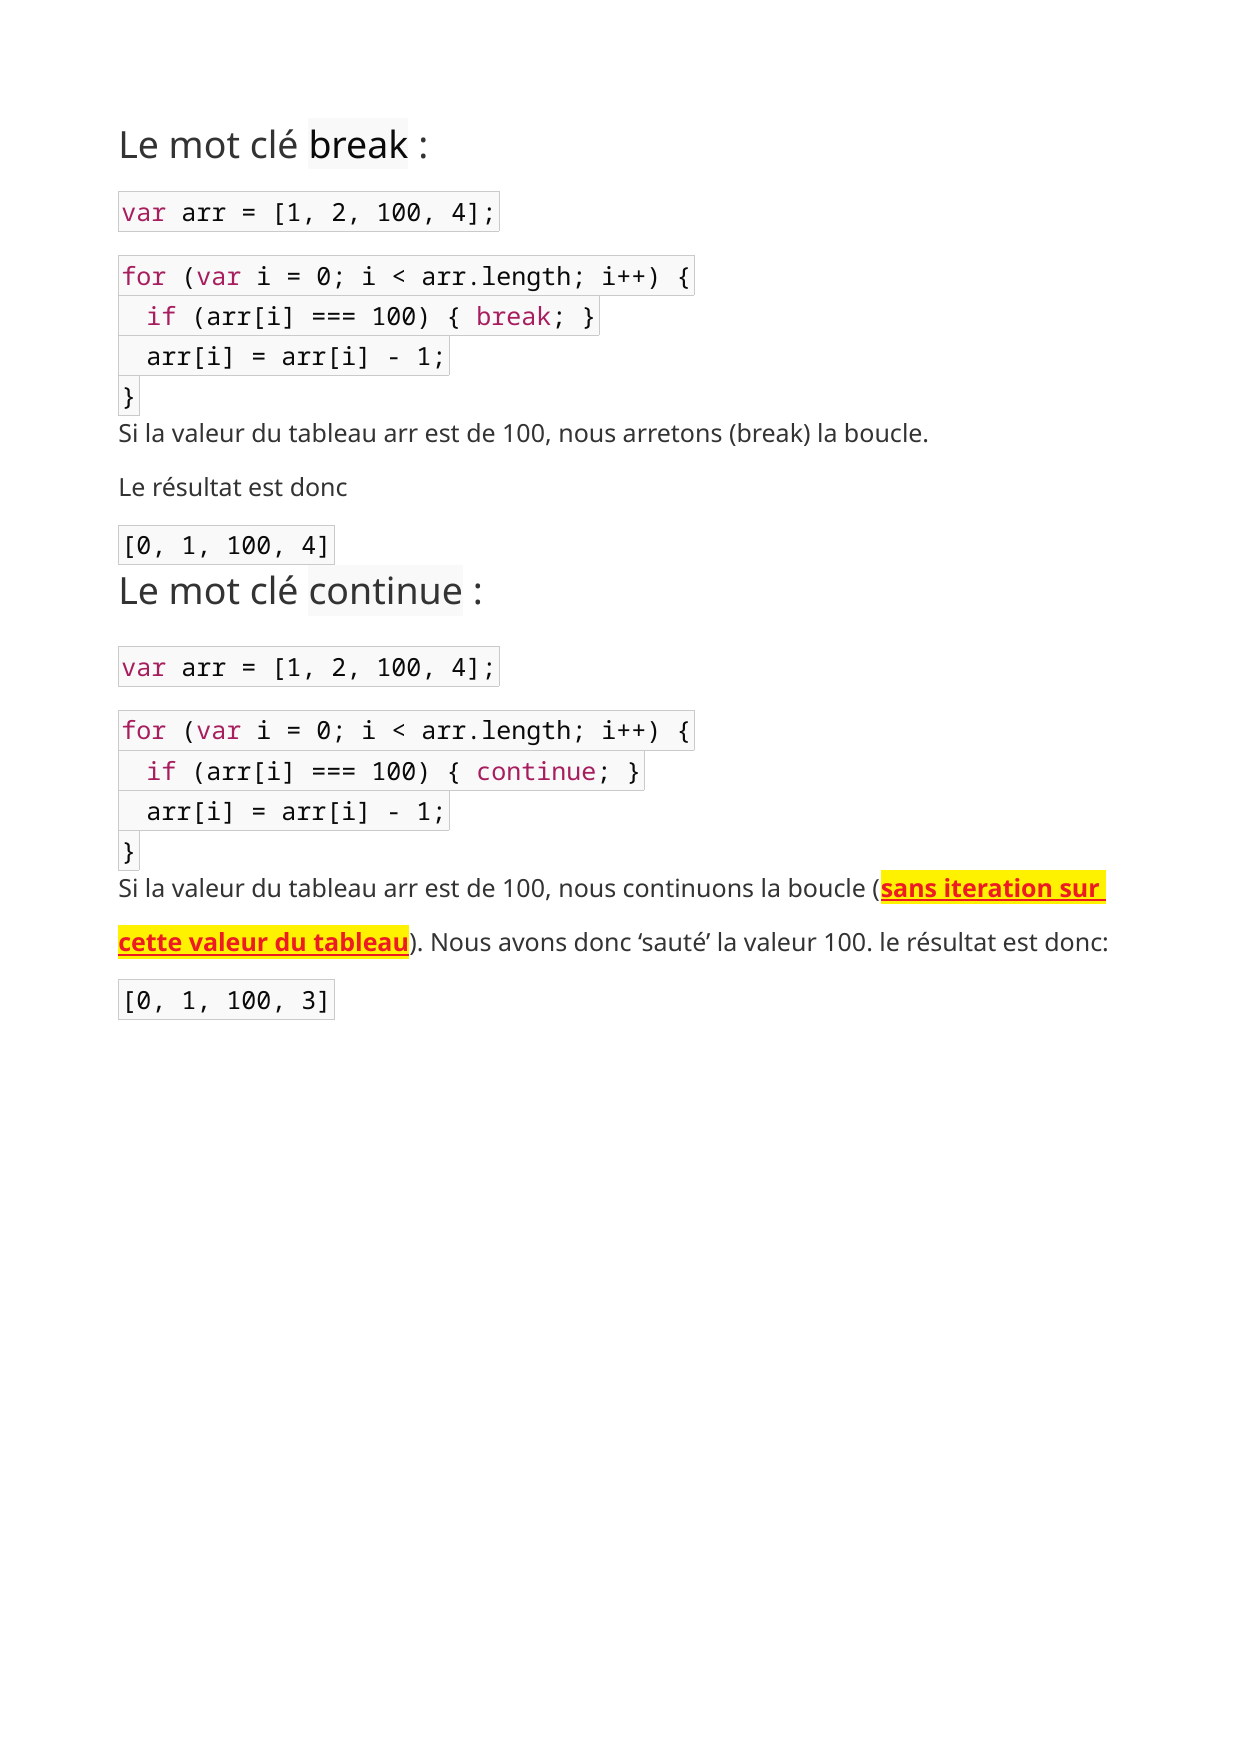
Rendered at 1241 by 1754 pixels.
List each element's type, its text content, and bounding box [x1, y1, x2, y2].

text [0, 1, 100, 4] [119, 526, 334, 564]
text Si la valeur du tableau arr est de 100, nous arretons (break) la boucle. [118, 416, 1122, 449]
text [140, 375, 1122, 416]
text [645, 750, 1122, 790]
text [335, 979, 1122, 1019]
text if (arr[i] === 100) { continue; } [119, 751, 644, 790]
text for (var i = 0; i < arr.length; i++) { [119, 256, 694, 295]
text for (var i = 0; i < arr.length; i++) { [119, 711, 694, 750]
text [0, 1, 100, 3] [119, 980, 334, 1019]
text } [119, 376, 139, 415]
text [500, 646, 1122, 686]
text [450, 790, 1122, 830]
text Le mot clé continue : [118, 564, 1122, 616]
text Si la valeur du tableau arr est de 100, nous continuons la boucle (sans iteration sur cette valeur du tableau). Nous avons donc ‘sauté’ la valeur 100. le résultat est donc: [118, 870, 1122, 959]
text arr[i] = arr[i] - 1; [119, 791, 449, 830]
text [500, 191, 1122, 231]
text [600, 295, 1122, 335]
text [695, 255, 1122, 295]
text } [119, 831, 139, 870]
text [335, 524, 1122, 564]
text [450, 335, 1122, 375]
text [140, 830, 1122, 870]
text Le mot clé break : [118, 118, 1122, 169]
text var arr = [1, 2, 100, 4]; [119, 192, 499, 231]
text var arr = [1, 2, 100, 4]; [119, 647, 499, 686]
text arr[i] = arr[i] - 1; [119, 336, 449, 375]
text Le résultat est donc [118, 470, 1122, 504]
text if (arr[i] === 100) { break; } [119, 296, 599, 335]
text [695, 710, 1122, 750]
